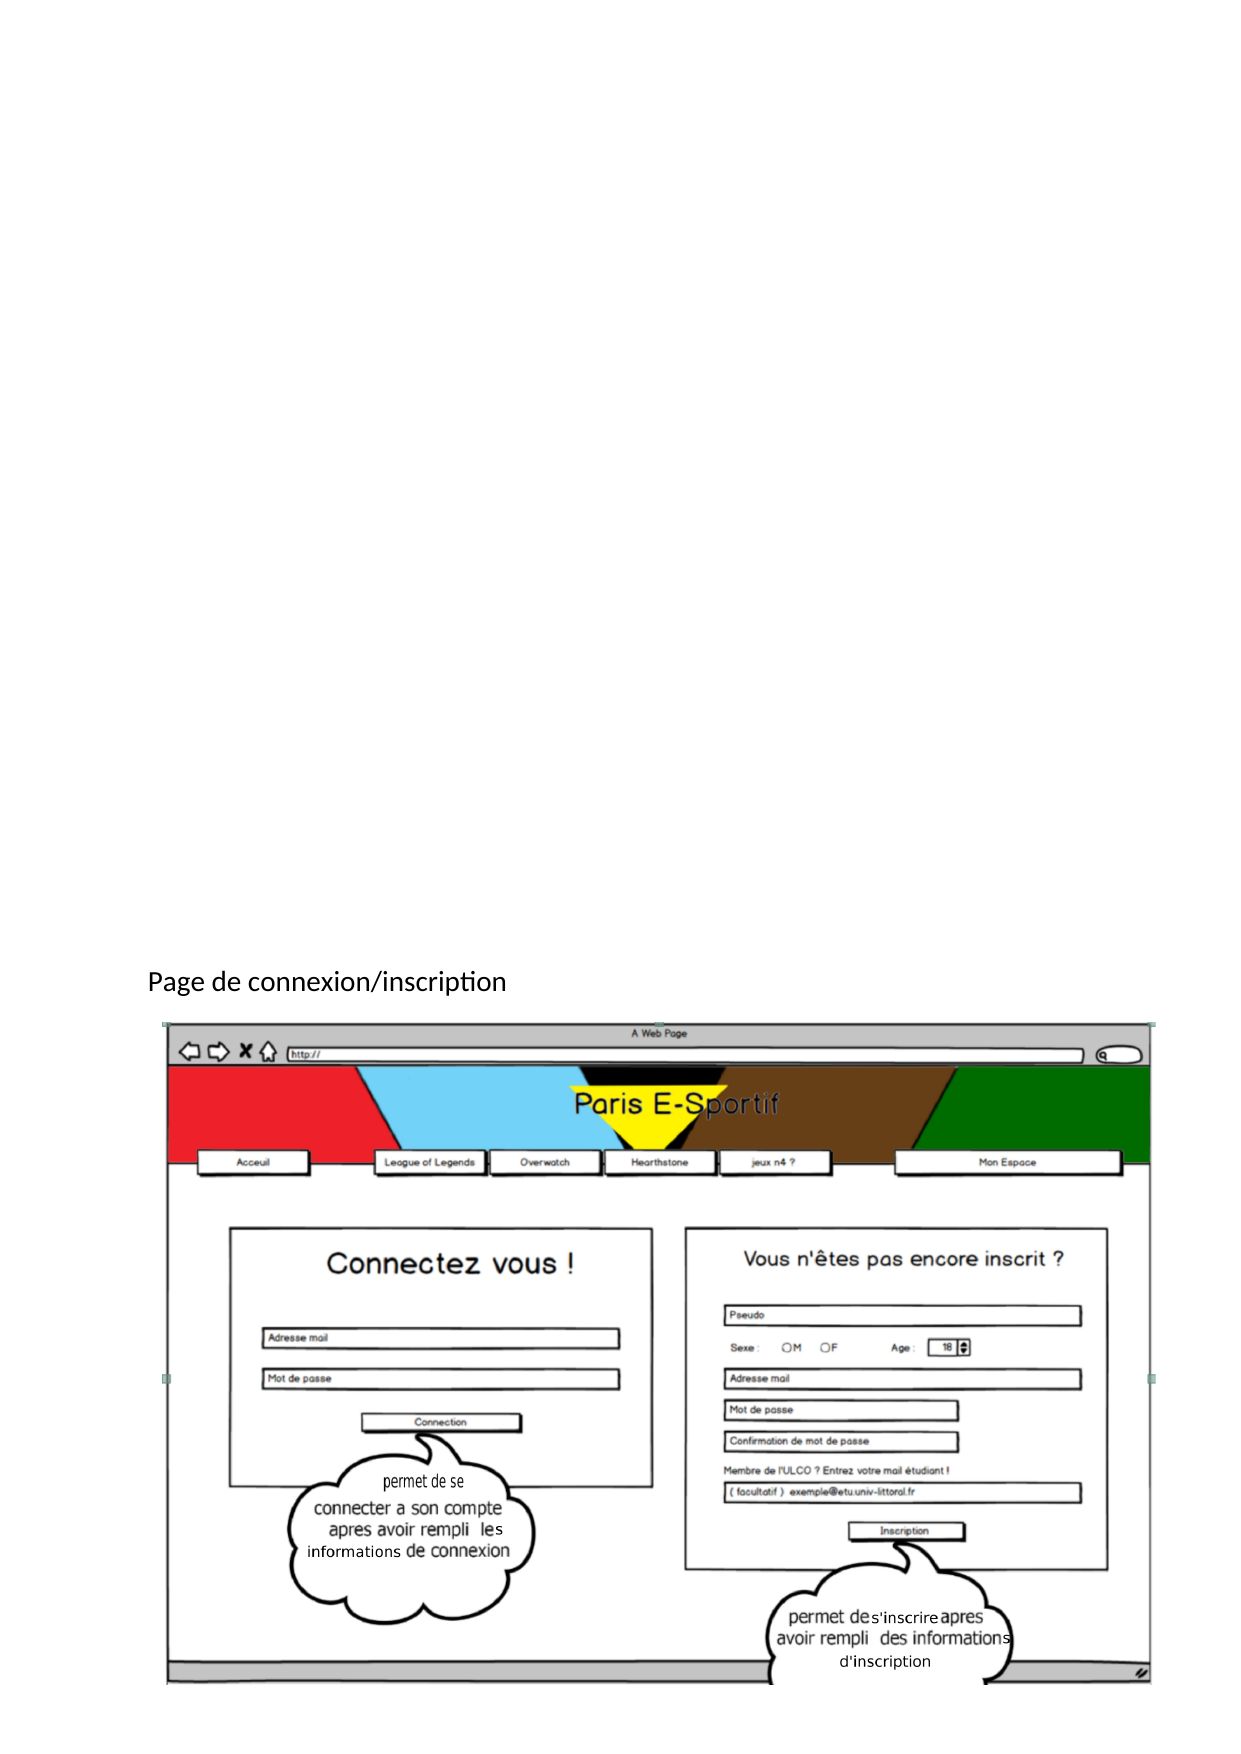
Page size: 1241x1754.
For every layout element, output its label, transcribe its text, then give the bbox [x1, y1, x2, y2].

text Page de connexion/inscription [148, 963, 1093, 999]
picture [161, 1022, 1156, 1685]
